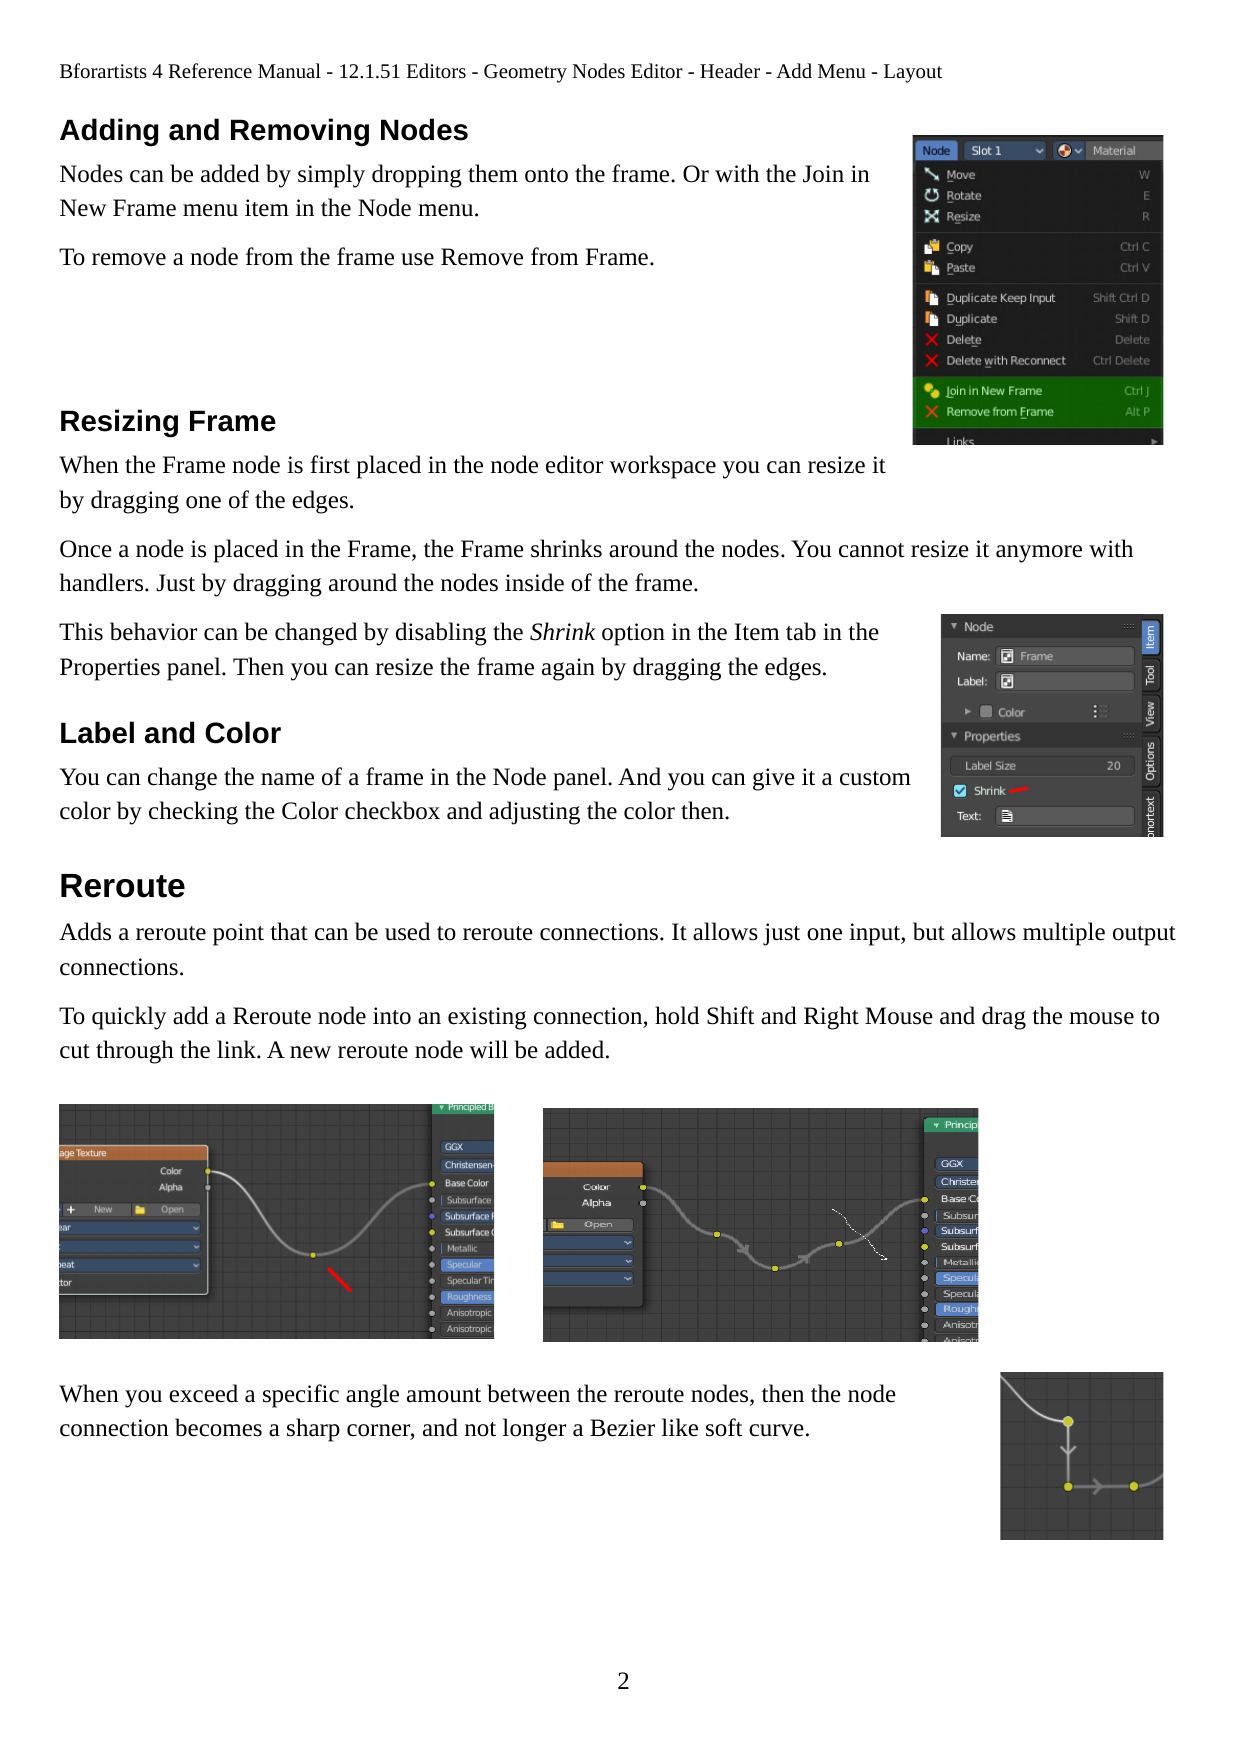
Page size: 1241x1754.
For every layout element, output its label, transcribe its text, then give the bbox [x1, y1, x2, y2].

text This behavior can be changed by disabling the Shrink option in the Item tab in the Properties panel. Then you can resize the frame again by dragging the edges. [59, 617, 940, 681]
text Once a node is placed in the Frame, the Frame shrinks around the nodes. You cannot resize it anymore with handlers. Just by dragging around the nodes inside of the frame. [59, 534, 1181, 597]
text To remove a node from the frame use Remove from Frame. [59, 242, 912, 271]
picture [912, 135, 1164, 445]
text You can change the name of a frame in the Node panel. And you can give it a custom color by checking the Color checkbox and adjusting the color then. [59, 762, 940, 825]
text Adds a reroute point that can be used to reroute connections. It allows just one input, but allows multiple output connections. [59, 917, 1181, 981]
text When you exceed a specific angle amount between the reroute nodes, then the node connection becomes a sharp corner, and not longer a Bezier like soft curve. [59, 1379, 1000, 1442]
picture [1000, 1372, 1164, 1540]
subtitle Reroute [59, 866, 1181, 905]
text Nodes can be added by simply dropping them onto the frame. Or with the Join in New Frame menu item in the Node menu. [59, 159, 912, 222]
subtitle [1164, 404, 1181, 438]
picture [940, 614, 1164, 837]
picture [59, 1104, 495, 1339]
picture [543, 1108, 979, 1342]
text To quickly add a Reroute node into an existing connection, hold Shift and Right Mouse and drag the mouse to cut through the link. A new reroute node will be added. [59, 1001, 1181, 1064]
text When the Frame node is first placed in the node editor workspace you can resize it by dragging one of the edges. [59, 450, 1181, 514]
subtitle Resizing Frame [59, 404, 912, 438]
subtitle Label and Color [59, 716, 940, 749]
subtitle Adding and Removing Nodes [59, 113, 1181, 146]
subtitle [1164, 716, 1181, 749]
